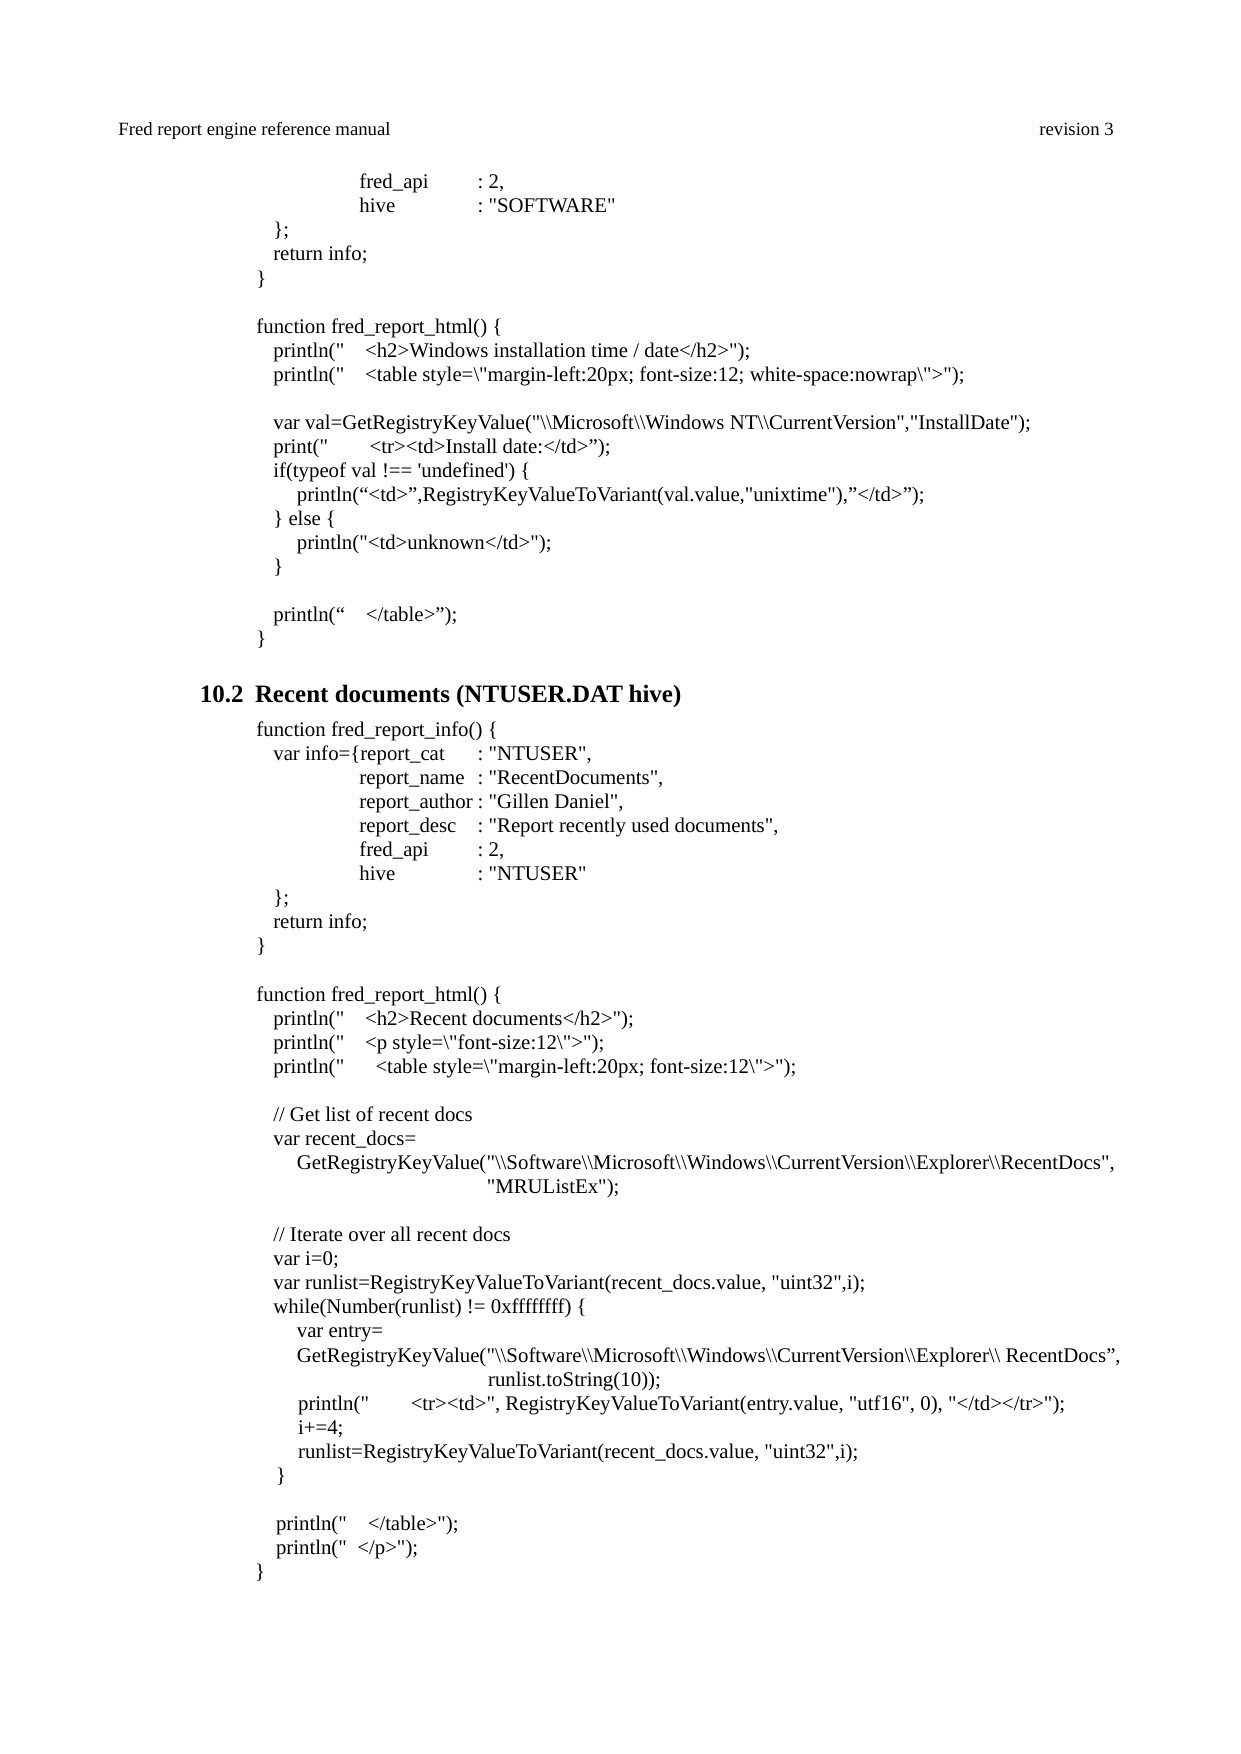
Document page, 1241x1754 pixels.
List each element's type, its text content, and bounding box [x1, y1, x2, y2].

text // Iterate over all recent docs [256, 1222, 1122, 1246]
text } [256, 933, 1122, 957]
text var entry= [256, 1318, 1122, 1342]
text // Get list of recent docs [256, 1102, 1122, 1126]
text GetRegistryKeyValue("\\Software\\Microsoft\\Windows\\CurrentVersion\\Explorer\\RecentDocs", [256, 1150, 1122, 1174]
text println(" </p>"); [255, 1535, 1122, 1559]
text println("<td>unknown</td>"); [256, 530, 1122, 554]
text report_author : "Gillen Daniel", [256, 789, 1122, 813]
text function fred_report_html() { [256, 982, 1122, 1006]
text } [256, 554, 1122, 578]
text println(" <p style=\"font-size:12\">"); [256, 1030, 1122, 1054]
text println(" <h2>Recent documents</h2>"); [256, 1006, 1122, 1030]
text println(" <table style=\"margin-left:20px; font-size:12\">"); [256, 1054, 1122, 1078]
text var recent_docs= [256, 1126, 1122, 1150]
text }; [256, 217, 1122, 241]
text }; [256, 885, 1122, 909]
text function fred_report_html() { [256, 313, 1122, 338]
text var info={report_cat : "NTUSER", [256, 741, 1122, 765]
text "MRUListEx"); [256, 1174, 1122, 1198]
text } else { [256, 506, 1122, 530]
text hive : "SOFTWARE" [256, 193, 1122, 217]
text GetRegistryKeyValue("\\Software\\Microsoft\\Windows\\CurrentVersion\\Explorer\\ RecentDocs”, [256, 1342, 1122, 1367]
text var i=0; [256, 1246, 1122, 1270]
text } [255, 1463, 1122, 1487]
text } [256, 626, 1122, 650]
list Recent documents (NTUSER.DAT hive) [193, 679, 1122, 708]
text var runlist=RegistryKeyValueToVariant(recent_docs.value, "uint32",i); [256, 1270, 1122, 1294]
text if(typeof val !== 'undefined') { [256, 458, 1122, 482]
text } [255, 1559, 1122, 1583]
text report_name : "RecentDocuments", [256, 765, 1122, 789]
text function fred_report_info() { [256, 717, 1122, 741]
text return info; [256, 909, 1122, 933]
text while(Number(runlist) != 0xffffffff) { [256, 1294, 1122, 1318]
text return info; [256, 241, 1122, 265]
text var val=GetRegistryKeyValue("\\Microsoft\\Windows NT\\CurrentVersion","InstallDate"); [256, 410, 1122, 434]
text hive : "NTUSER" [256, 861, 1122, 885]
text println(“<td>”,RegistryKeyValueToVariant(val.value,"unixtime"),”</td>”); [256, 482, 1122, 506]
text } [256, 265, 1122, 289]
text runlist.toString(10)); [255, 1367, 1122, 1391]
text println(" <h2>Windows installation time / date</h2>"); [256, 338, 1122, 362]
text println(" <table style=\"margin-left:20px; font-size:12; white-space:nowrap\">"); [256, 362, 1122, 386]
text report_desc : "Report recently used documents", [256, 813, 1122, 837]
text fred_api : 2, [256, 837, 1122, 861]
text i+=4; [255, 1415, 1122, 1439]
text println(" </table>"); [255, 1511, 1122, 1535]
text println(" <tr><td>", RegistryKeyValueToVariant(entry.value, "utf16", 0), "</td></tr>"); [255, 1391, 1122, 1415]
text println(“ </table>”); [256, 602, 1122, 626]
text runlist=RegistryKeyValueToVariant(recent_docs.value, "uint32",i); [255, 1439, 1122, 1463]
text print(" <tr><td>Install date:</td>”); [256, 434, 1122, 458]
text fred_api : 2, [256, 169, 1122, 193]
